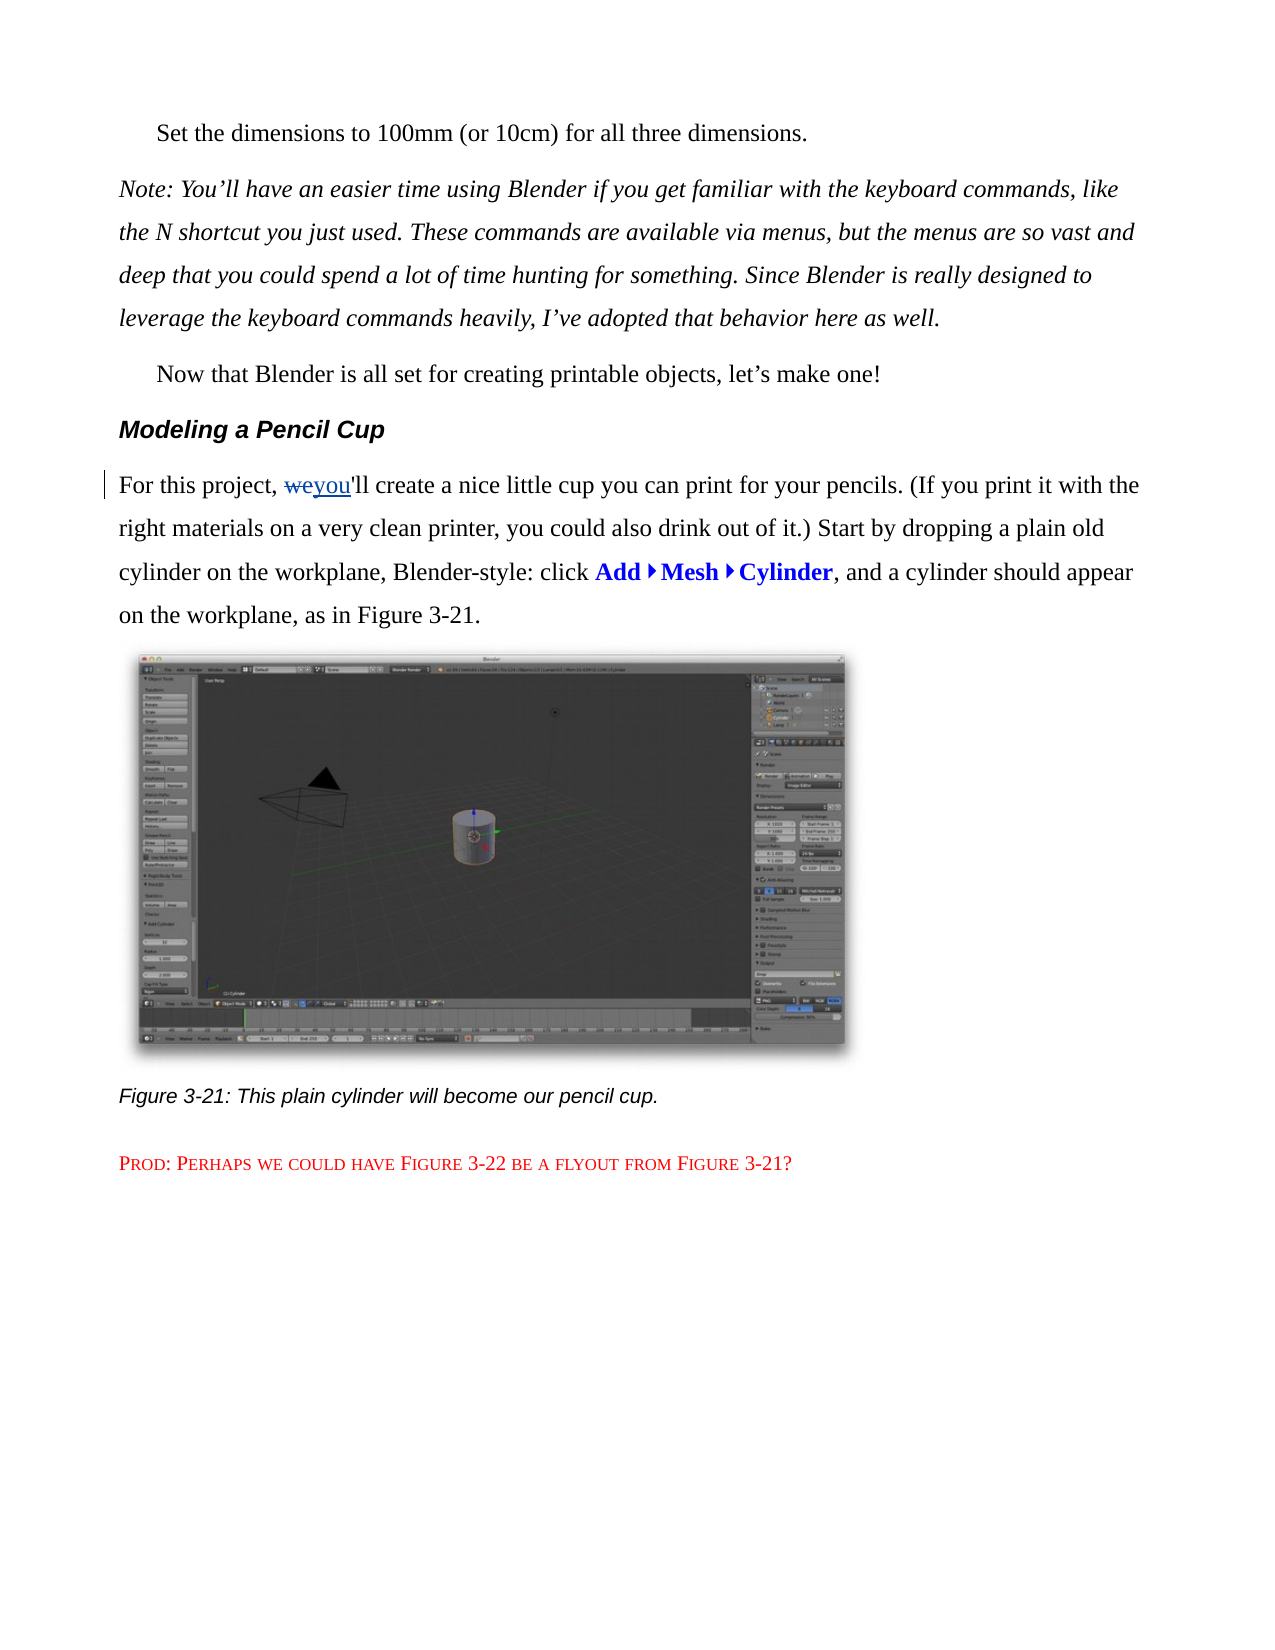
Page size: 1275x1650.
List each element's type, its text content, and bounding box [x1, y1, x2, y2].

text For this project, you'll create a nice little cup you can print for your pencils. (If you print it with the right materials on a very clean printer, you could also drink out of it.) Start by dropping a plain old cylinder on the workplane, Blender-style: click Add4Mesh4Cylinder, and a cylinder should appear on the workplane, as in Figure 3-21. [118, 470, 1156, 628]
text Note: You’ll have an easier time using Blender if you get familiar with the keyboard commands, like the N shortcut you just used. These commands are available via menus, but the menus are so vast and deep that you could spend a lot of time hunting for something. Since Blender is really designed to leverage the keyboard commands heavily, I’ve adopted that behavior here as well. [118, 174, 1156, 332]
picture [118, 642, 865, 1072]
text Set the dimensions to 100mm (or 10cm) for all three dimensions. [118, 118, 1156, 147]
text Prod: Perhaps we could have Figure 3-22 be a flyout from Figure 3-21? [118, 1151, 1156, 1175]
text Now that Blender is all set for creating printable objects, let’s make one! [118, 359, 1156, 388]
text Modeling a Pencil Cup [118, 415, 1156, 443]
text Figure 3-21: This plain cylinder will become our pencil cup. [118, 655, 1156, 1107]
